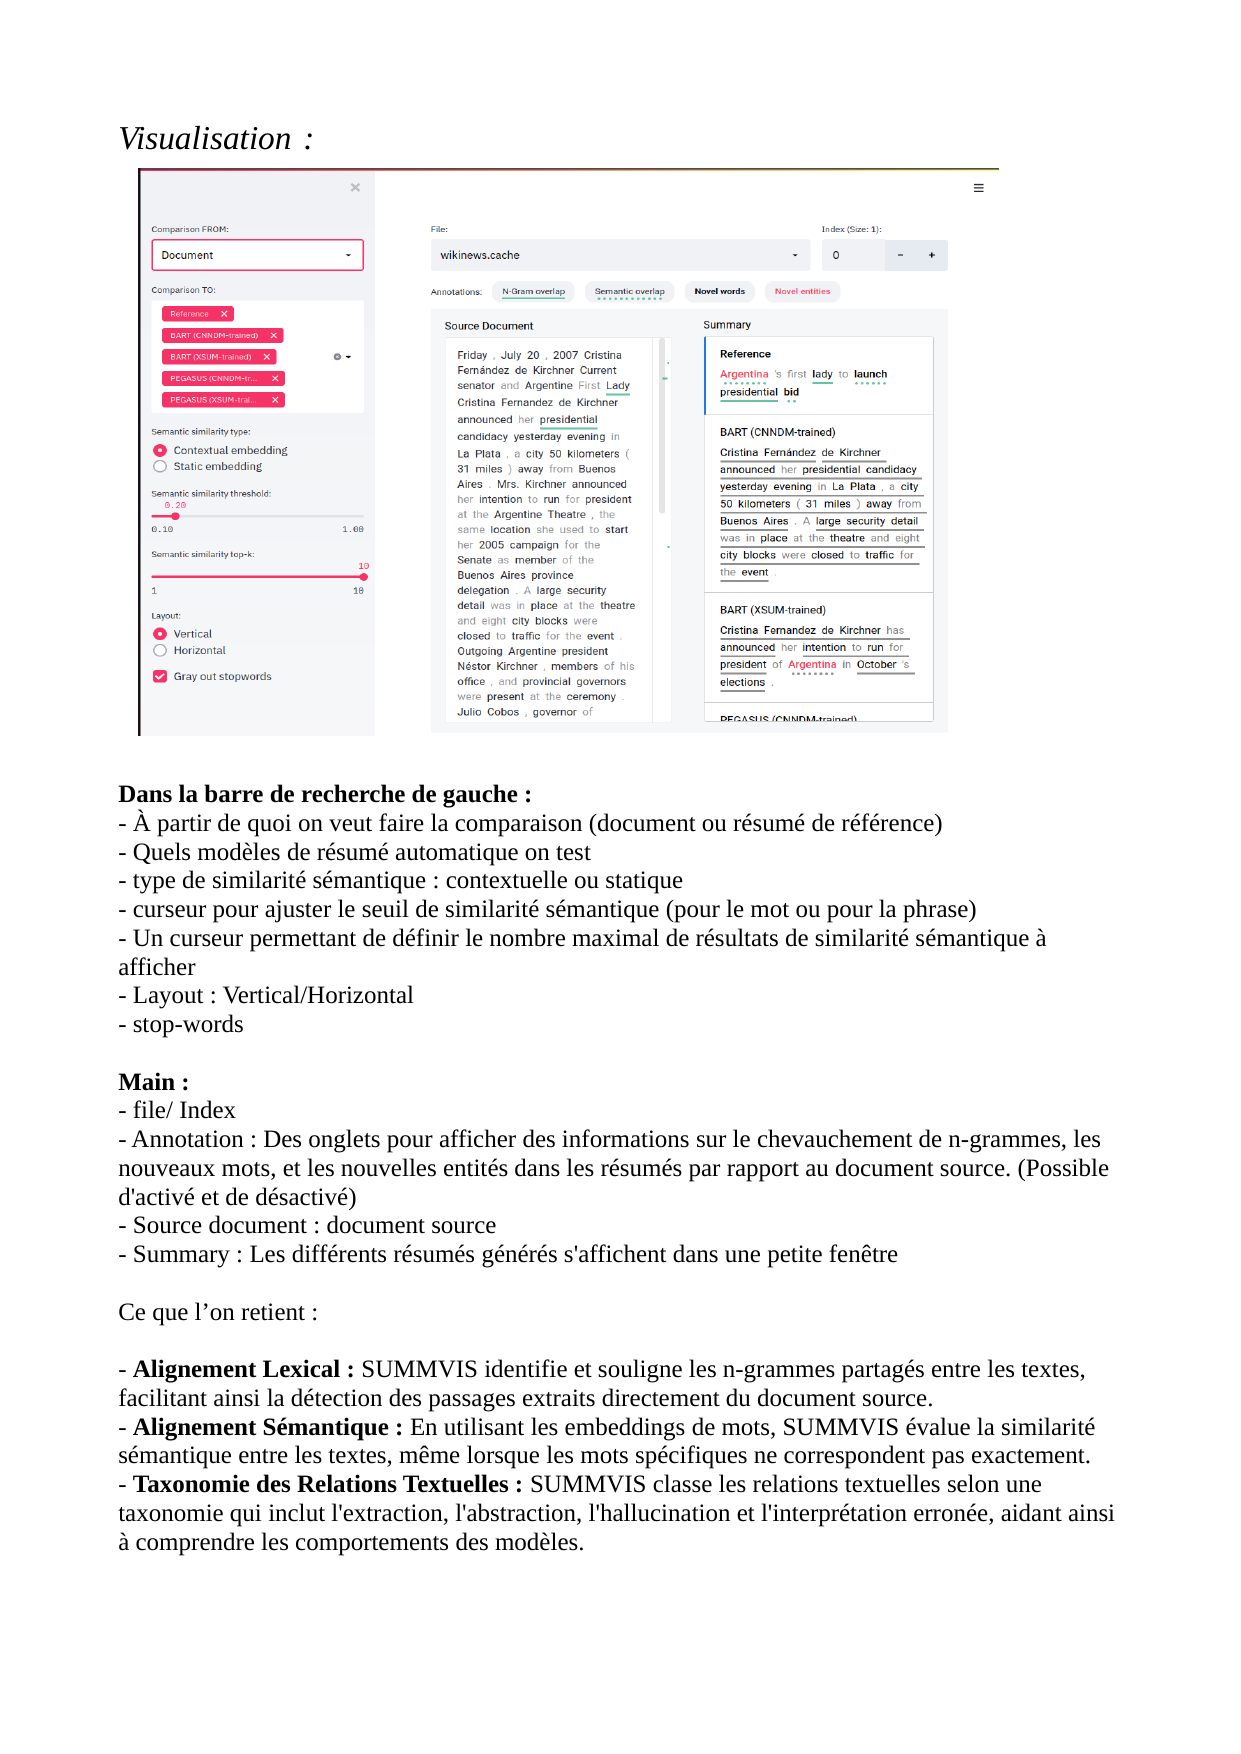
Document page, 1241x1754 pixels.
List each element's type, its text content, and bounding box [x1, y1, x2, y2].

text - Layout : Vertical/Horizontal [118, 981, 1122, 1009]
picture [138, 168, 999, 736]
text Visualisation : [118, 118, 1122, 156]
text Ce que l’on retient : [118, 1297, 1122, 1326]
text - Source document : document source [118, 1211, 1122, 1239]
text - Alignement Lexical : SUMMVIS identifie et souligne les n-grammes partagés entre les textes, facilitant ainsi la détection des passages extraits directement du document source. [118, 1354, 1122, 1412]
text - Annotation : Des onglets pour afficher des informations sur le chevauchement de n-grammes, les nouveaux mots, et les nouvelles entités dans les résumés par rapport au document source. (Possible d'activé et de désactivé) [118, 1124, 1122, 1211]
text - Quels modèles de résumé automatique on test [118, 837, 1122, 866]
text Main : [118, 1067, 1122, 1096]
text Dans la barre de recherche de gauche : [118, 779, 1122, 808]
text - Un curseur permettant de définir le nombre maximal de résultats de similarité sémantique à afficher [118, 923, 1122, 981]
text - Summary : Les différents résumés générés s'affichent dans une petite fenêtre [118, 1239, 1122, 1268]
text - type de similarité sémantique : contextuelle ou statique [118, 866, 1122, 894]
text - file/ Index [118, 1096, 1122, 1124]
text - Alignement Sémantique : En utilisant les embeddings de mots, SUMMVIS évalue la similarité sémantique entre les textes, même lorsque les mots spécifiques ne correspondent pas exactement. [118, 1412, 1122, 1469]
text - À partir de quoi on veut faire la comparaison (document ou résumé de référence) [118, 808, 1122, 837]
text - stop-words [118, 1009, 1122, 1038]
text - Taxonomie des Relations Textuelles : SUMMVIS classe les relations textuelles selon une taxonomie qui inclut l'extraction, l'abstraction, l'hallucination et l'interprétation erronée, aidant ainsi à comprendre les comportements des modèles. [118, 1469, 1122, 1556]
text - curseur pour ajuster le seuil de similarité sémantique (pour le mot ou pour la phrase) [118, 894, 1122, 923]
